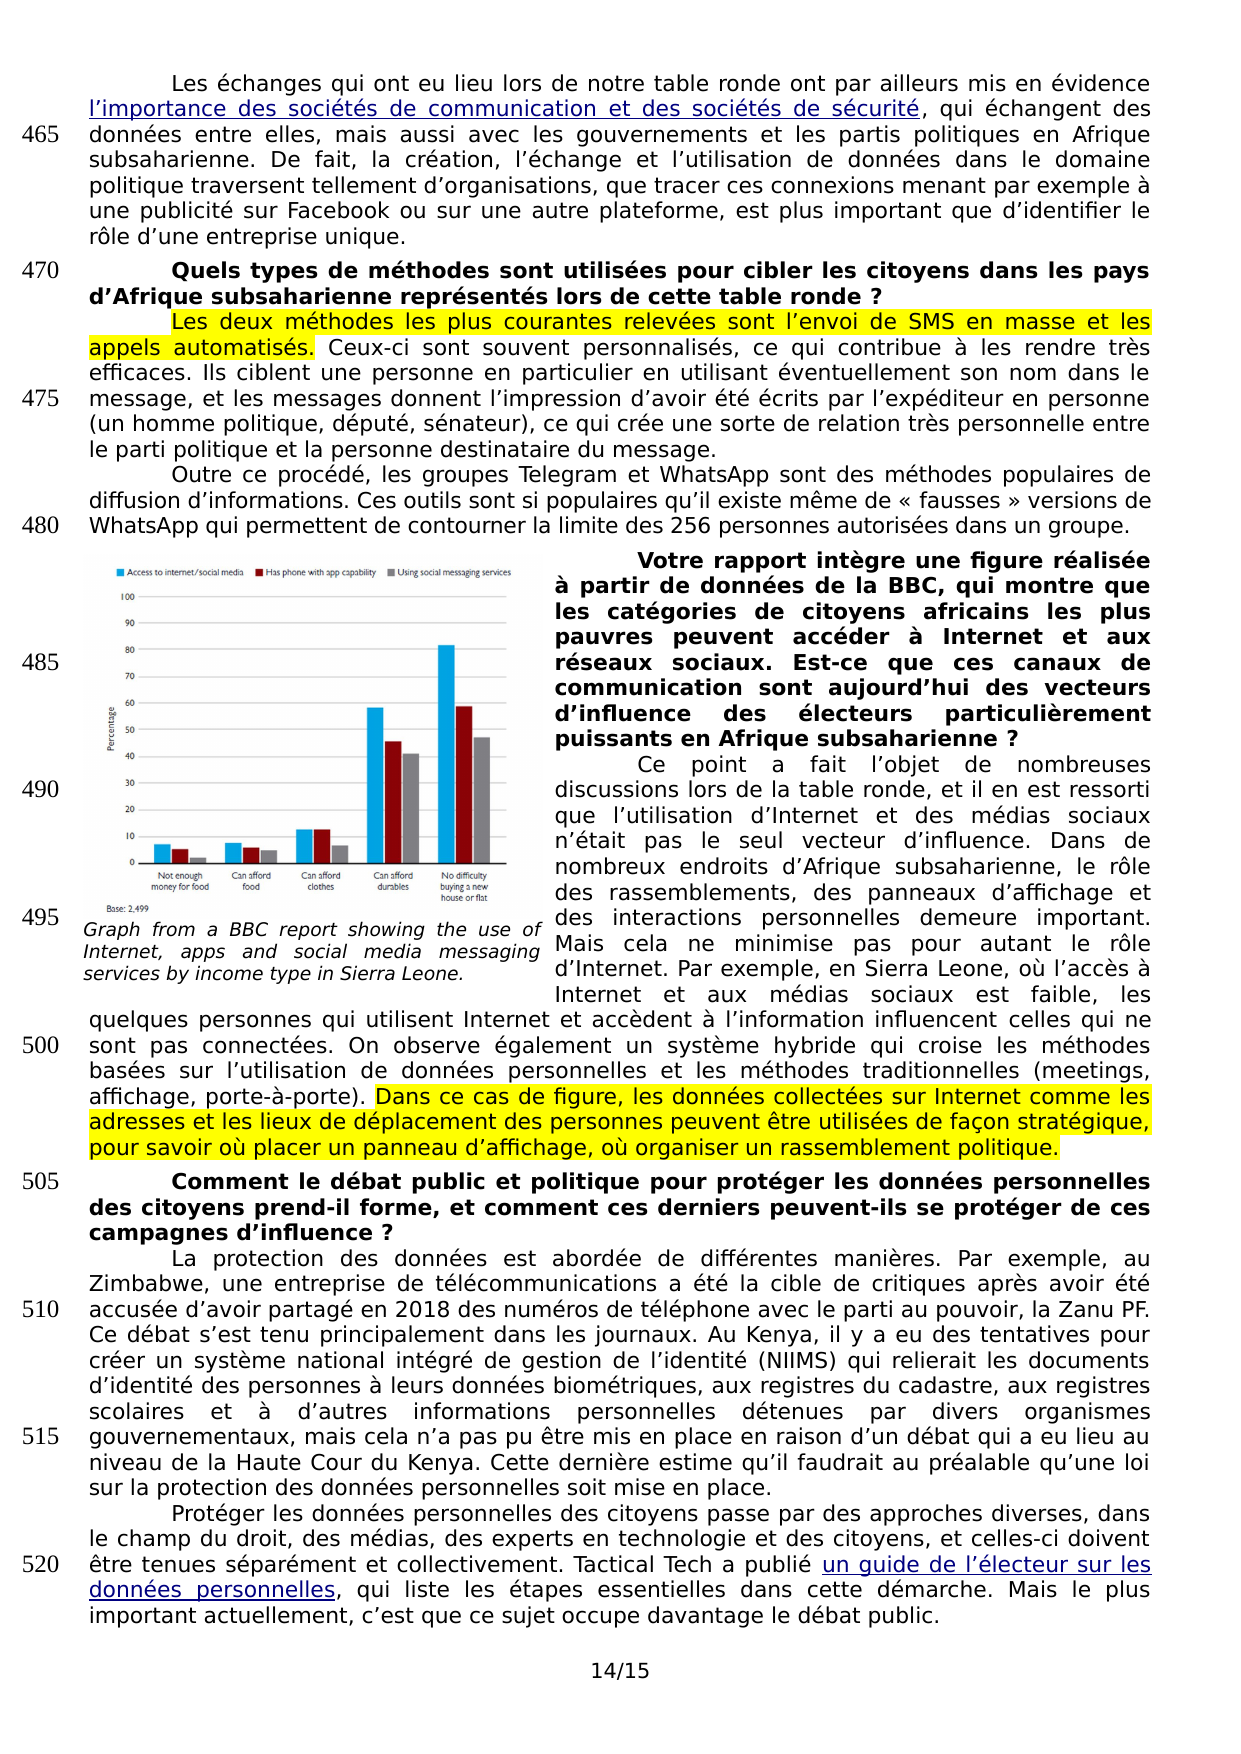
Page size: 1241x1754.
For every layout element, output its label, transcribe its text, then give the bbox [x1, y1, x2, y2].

text Graph from a BBC report showing the use of Internet, apps and social media messaging services by income type in Sierra Leone. [83, 919, 543, 984]
text Comment le débat public et politique pour protéger les données personnelles des citoyens prend-il forme, et comment ces derniers peuvent-ils se protéger de ces campagnes d’influence ? [88, 1169, 1152, 1246]
text Les deux méthodes les plus courantes relevées sont l’envoi de SMS en masse et les appels automatisés. Ceux-ci sont souvent personnalisés, ce qui contribue à les rendre très efficaces. Ils ciblent une personne en particulier en utilisant éventuellement son nom dans le message, et les messages donnent l’impression d’avoir été écrits par l’expéditeur en personne (un homme politique, député, sénateur), ce qui crée une sorte de relation très personnelle entre le parti politique et la personne destinataire du message. [88, 309, 1152, 462]
text Quels types de méthodes sont utilisées pour cibler les citoyens dans les pays d’Afrique subsaharienne représentés lors de cette table ronde ? [88, 258, 1152, 309]
picture [83, 554, 543, 919]
text La protection des données est abordée de différentes manières. Par exemple, au Zimbabwe, une entreprise de télécommunications a été la cible de critiques après avoir été accusée d’avoir partagé en 2018 des numéros de téléphone avec le parti au pouvoir, la Zanu PF. Ce débat s’est tenu principalement dans les journaux. Au Kenya, il y a eu des tentatives pour créer un système national intégré de gestion de l’identité (NIIMS) qui relierait les documents d’identité des personnes à leurs données biométriques, aux registres du cadastre, aux registres scolaires et à d’autres informations personnelles détenues par divers organismes gouvernementaux, mais cela n’a pas pu être mis en place en raison d’un débat qui a eu lieu au niveau de la Haute Cour du Kenya. Cette dernière estime qu’il faudrait au préalable qu’une loi sur la protection des données personnelles soit mise en place. [88, 1246, 1152, 1501]
text Votre rapport intègre une figure réalisée à partir de données de la BBC, qui montre que les catégories de citoyens africains les plus pauvres peuvent accéder à Internet et aux réseaux sociaux. Est-ce que ces canaux de communication sont aujourd’hui des vecteurs d’influence des électeurs particulièrement puissants en Afrique subsaharienne ? [83, 548, 1152, 752]
text Protéger les données personnelles des citoyens passe par des approches diverses, dans le champ du droit, des médias, des experts en technologie et des citoyens, et celles-ci doivent être tenues séparément et collectivement. Tactical Tech a publié un guide de l’électeur sur les données personnelles, qui liste les étapes essentielles dans cette démarche. Mais le plus important actuellement, c’est que ce sujet occupe davantage le débat public. [88, 1501, 1152, 1629]
text Les échanges qui ont eu lieu lors de notre table ronde ont par ailleurs mis en évidence l’importance des sociétés de communication et des sociétés de sécurité, qui échangent des données entre elles, mais aussi avec les gouvernements et les partis politiques en Afrique subsaharienne. De fait, la création, l’échange et l’utilisation de données dans le domaine politique traversent tellement d’organisations, que tracer ces connexions menant par exemple à une publicité sur Facebook ou sur une autre plateforme, est plus important que d’identifier le rôle d’une entreprise unique. [88, 71, 1152, 249]
text Ce point a fait l’objet de nombreuses discussions lors de la table ronde, et il en est ressorti que l’utilisation d’Internet et des médias sociaux n’était pas le seul vecteur d’influence. Dans de nombreux endroits d’Afrique subsaharienne, le rôle des rassemblements, des panneaux d’affichage et des interactions personnelles demeure important. Mais cela ne minimise pas pour autant le rôle d’Internet. Par exemple, en Sierra Leone, où l’accès à Internet et aux médias sociaux est faible, les quelques personnes qui utilisent Internet et accèdent à l’information influencent celles qui ne sont pas connectées. On observe également un système hybride qui croise les méthodes basées sur l’utilisation de données personnelles et les méthodes traditionnelles (meetings, affichage, porte-à-porte). Dans ce cas de figure, les données collectées sur Internet comme les adresses et les lieux de déplacement des personnes peuvent être utilisées de façon stratégique, pour savoir où placer un panneau d’affichage, où organiser un rassemblement politique. [88, 752, 1152, 1160]
text Outre ce procédé, les groupes Telegram et WhatsApp sont des méthodes populaires de diffusion d’informations. Ces outils sont si populaires qu’il existe même de « fausses » versions de WhatsApp qui permettent de contourner la limite des 256 personnes autorisées dans un groupe. [88, 462, 1152, 539]
